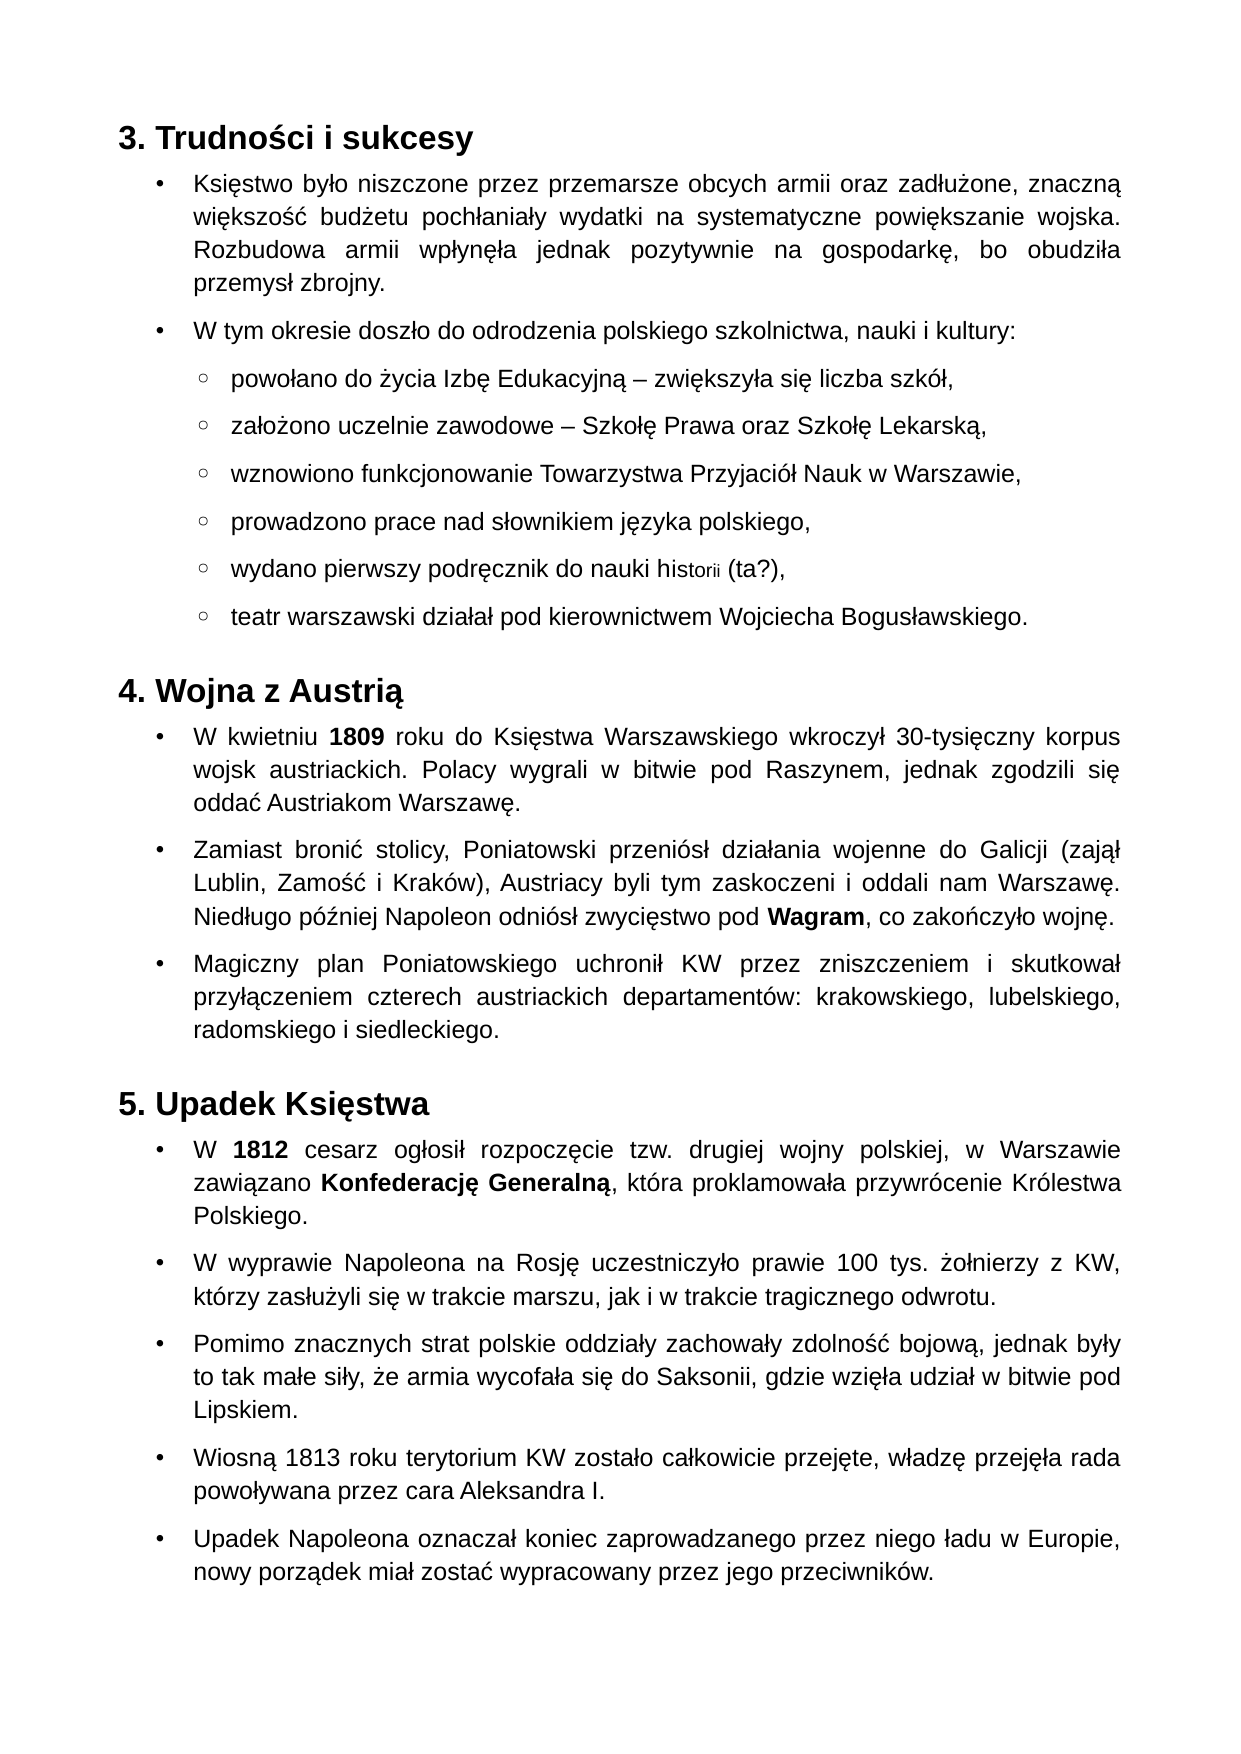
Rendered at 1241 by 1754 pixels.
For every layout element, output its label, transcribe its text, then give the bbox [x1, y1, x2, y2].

list Wiosną 1813 roku terytorium KW zostało całkowicie przejęte, władzę przejęła rada powoływana przez cara Aleksandra I. [156, 1443, 1122, 1505]
list W 1812 cesarz ogłosił rozpoczęcie tzw. drugiej wojny polskiej, w Warszawie zawiązano Konfederację Generalną, która proklamowała przywrócenie Królestwa Polskiego. [156, 1134, 1122, 1229]
list wznowiono funkcjonowanie Towarzystwa Przyjaciół Nauk w Warszawie, [193, 459, 1122, 488]
list wydano pierwszy podręcznik do nauki historii (ta?), [193, 554, 1122, 583]
list Zamiast bronić stolicy, Poniatowski przeniósł działania wojenne do Galicji (zajął Lublin, Zamość i Kraków), Austriacy byli tym zaskoczeni i oddali nam Warszawę. Niedługo później Napoleon odniósł zwycięstwo pod Wagram, co zakończyło wojnę. [156, 835, 1122, 930]
subtitle 3. Trudności i sukcesy [118, 118, 1122, 157]
list Pomimo znacznych strat polskie oddziały zachowały zdolność bojową, jednak były to tak małe siły, że armia wycofała się do Saksonii, gdzie wzięła udział w bitwie pod Lipskiem. [156, 1329, 1122, 1424]
list Magiczny plan Poniatowskiego uchronił KW przez zniszczeniem i skutkował przyłączeniem czterech austriackich departamentów: krakowskiego, lubelskiego, radomskiego i siedleckiego. [156, 949, 1122, 1044]
list W kwietniu 1809 roku do Księstwa Warszawskiego wkroczył 30-tysięczny korpus wojsk austriackich. Polacy wygrali w bitwie pod Raszynem, jednak zgodzili się oddać Austriakom Warszawę. [156, 722, 1122, 816]
list Upadek Napoleona oznaczał koniec zaprowadzanego przez niego ładu w Europie, nowy porządek miał zostać wypracowany przez jego przeciwników. [156, 1523, 1122, 1585]
list prowadzono prace nad słownikiem języka polskiego, [193, 507, 1122, 536]
list powołano do życia Izbę Edukacyjną – zwiększyła się liczba szkół, [193, 363, 1122, 392]
subtitle 4. Wojna z Austrią [118, 671, 1122, 709]
list W wyprawie Napoleona na Rosję uczestniczyło prawie 100 tys. żołnierzy z KW, którzy zasłużyli się w trakcie marszu, jak i w trakcie tragicznego odwrotu. [156, 1248, 1122, 1310]
list teatr warszawski działał pod kierownictwem Wojciecha Bogusławskiego. [193, 602, 1122, 631]
subtitle 5. Upadek Księstwa [118, 1084, 1122, 1122]
list Księstwo było niszczone przez przemarsze obcych armii oraz zadłużone, znaczną większość budżetu pochłaniały wydatki na systematyczne powiększanie wojska. Rozbudowa armii wpłynęła jednak pozytywnie na gospodarkę, bo obudziła przemysł zbrojny. [156, 169, 1122, 297]
list W tym okresie doszło do odrodzenia polskiego szkolnictwa, nauki i kultury: [156, 316, 1122, 345]
list założono uczelnie zawodowe – Szkołę Prawa oraz Szkołę Lekarską, [193, 411, 1122, 440]
